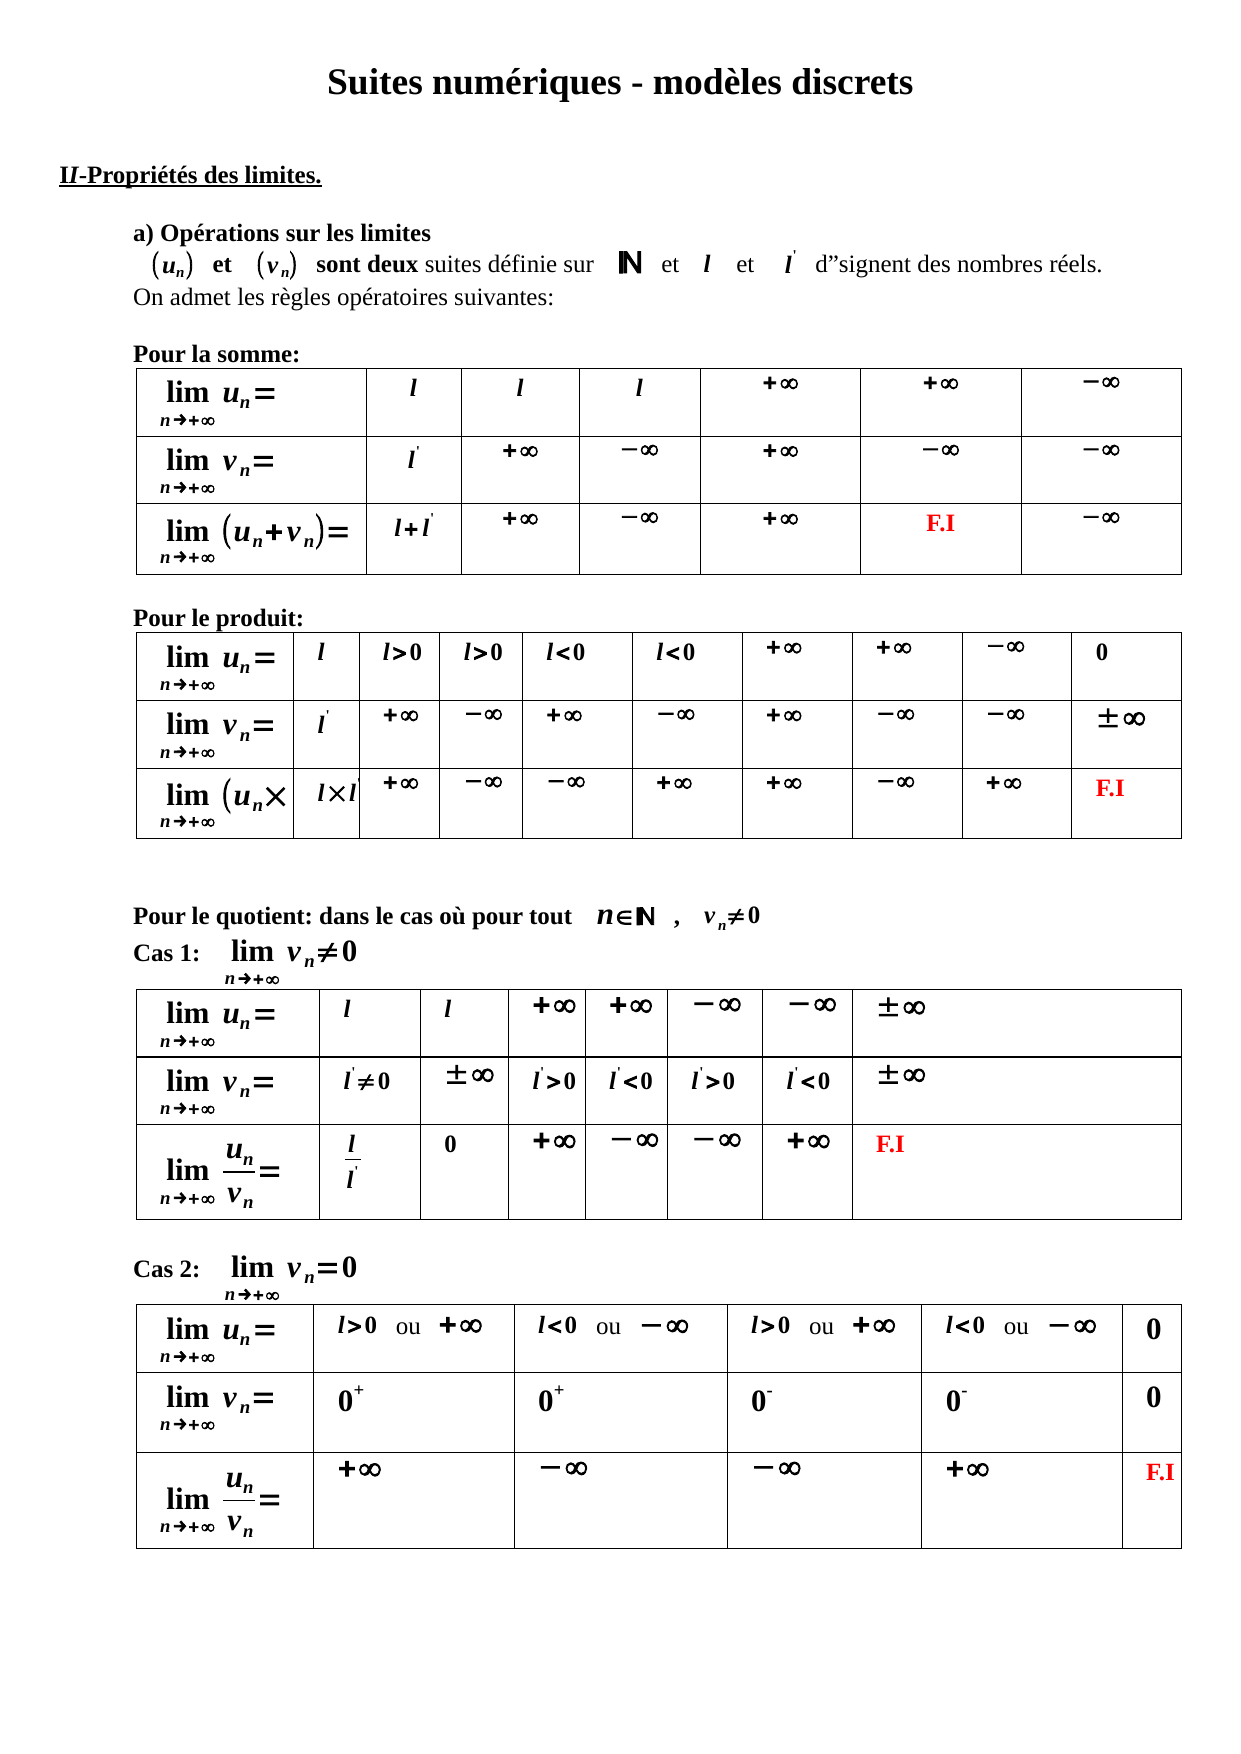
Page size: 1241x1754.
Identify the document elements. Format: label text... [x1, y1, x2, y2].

table_cell [137, 1373, 313, 1452]
table_header [137, 633, 293, 700]
table_header [580, 369, 700, 436]
text Pour la somme: [59, 339, 1181, 368]
table_cell [367, 504, 461, 574]
table_cell [1072, 769, 1181, 838]
table_cell [137, 1125, 319, 1219]
table_cell [360, 769, 439, 838]
table_cell [743, 769, 852, 838]
table_header [137, 990, 319, 1056]
table_cell [1123, 1373, 1181, 1452]
table_header [743, 633, 852, 700]
table_header [853, 990, 1181, 1056]
table_header ou [728, 1305, 921, 1372]
text On admet les règles opératoires suivantes: [59, 282, 1181, 310]
table_cell [586, 1125, 667, 1219]
table_cell [633, 701, 742, 768]
table_cell [462, 504, 579, 574]
table_cell [137, 701, 293, 768]
table_header [963, 633, 1071, 700]
table_header [440, 633, 522, 700]
table_cell [1022, 504, 1181, 574]
table_cell [853, 1058, 1181, 1124]
text Pour le quotient: dans le cas où pour tout , [59, 897, 1181, 933]
table_cell [509, 1058, 585, 1124]
table_header [586, 990, 667, 1056]
table_header [853, 633, 962, 700]
table_cell [668, 1125, 762, 1219]
table_cell [367, 437, 461, 503]
table_cell [294, 769, 359, 838]
text Cas 1: [59, 933, 1181, 989]
table_cell [1123, 1453, 1181, 1548]
text a) Opérations sur les limites [59, 218, 1181, 247]
table_cell [861, 504, 1021, 574]
table_header [668, 990, 762, 1056]
table_cell [523, 701, 632, 768]
table_header [509, 990, 585, 1056]
table_cell [137, 437, 366, 503]
table_header [137, 369, 366, 436]
table_cell [743, 701, 852, 768]
table_cell [523, 769, 632, 838]
table_cell [515, 1373, 727, 1452]
table_cell [509, 1125, 585, 1219]
table_cell [320, 1125, 420, 1219]
table_cell [314, 1453, 514, 1548]
table_cell [440, 769, 522, 838]
table_cell [853, 701, 962, 768]
table_cell [922, 1373, 1122, 1452]
table_cell [1072, 701, 1181, 768]
table_cell [728, 1373, 921, 1452]
table_header [360, 633, 439, 700]
table_cell [440, 701, 522, 768]
table_cell [701, 504, 860, 574]
table_header ou [922, 1305, 1122, 1372]
table_header ou [314, 1305, 514, 1372]
table_cell [701, 437, 860, 503]
table_cell [1022, 437, 1181, 503]
table_header [1072, 633, 1181, 700]
table_cell [421, 1125, 508, 1219]
text Cas 2: [59, 1249, 1181, 1304]
text Pour le produit: [59, 603, 1181, 632]
table_cell [853, 769, 962, 838]
table_header [523, 633, 632, 700]
table_cell [314, 1373, 514, 1452]
table_cell [963, 701, 1071, 768]
table_cell [360, 701, 439, 768]
table_cell [515, 1453, 727, 1548]
table_cell [421, 1058, 508, 1124]
table_cell [137, 1058, 319, 1124]
table_cell [137, 769, 293, 838]
table_header [421, 990, 508, 1056]
table_cell [922, 1453, 1122, 1548]
table_header [1022, 369, 1181, 436]
table_header [861, 369, 1021, 436]
table_cell [137, 504, 366, 574]
table_header [462, 369, 579, 436]
table_cell [853, 1125, 1181, 1219]
table_cell [580, 504, 700, 574]
table_cell [580, 437, 700, 503]
table_cell [633, 769, 742, 838]
table_header [763, 990, 852, 1056]
table_cell [668, 1058, 762, 1124]
table_header [137, 1305, 313, 1372]
text II-Propriétés des limites. [59, 160, 1181, 189]
table_cell [462, 437, 579, 503]
table_cell [728, 1453, 921, 1548]
table_header [320, 990, 420, 1056]
table_cell [586, 1058, 667, 1124]
table_cell [763, 1125, 852, 1219]
table_header [1123, 1305, 1181, 1372]
table_cell [137, 1453, 313, 1548]
table_cell [861, 437, 1021, 503]
table_cell [294, 701, 359, 768]
text et sont deux suites définie sur et et d”signent des nombres réels. [59, 247, 1181, 282]
table_cell [320, 1058, 420, 1124]
table_cell [963, 769, 1071, 838]
table_cell [763, 1058, 852, 1124]
table_header [367, 369, 461, 436]
table_header [633, 633, 742, 700]
table_header [701, 369, 860, 436]
table_header ou [515, 1305, 727, 1372]
table_header [294, 633, 359, 700]
